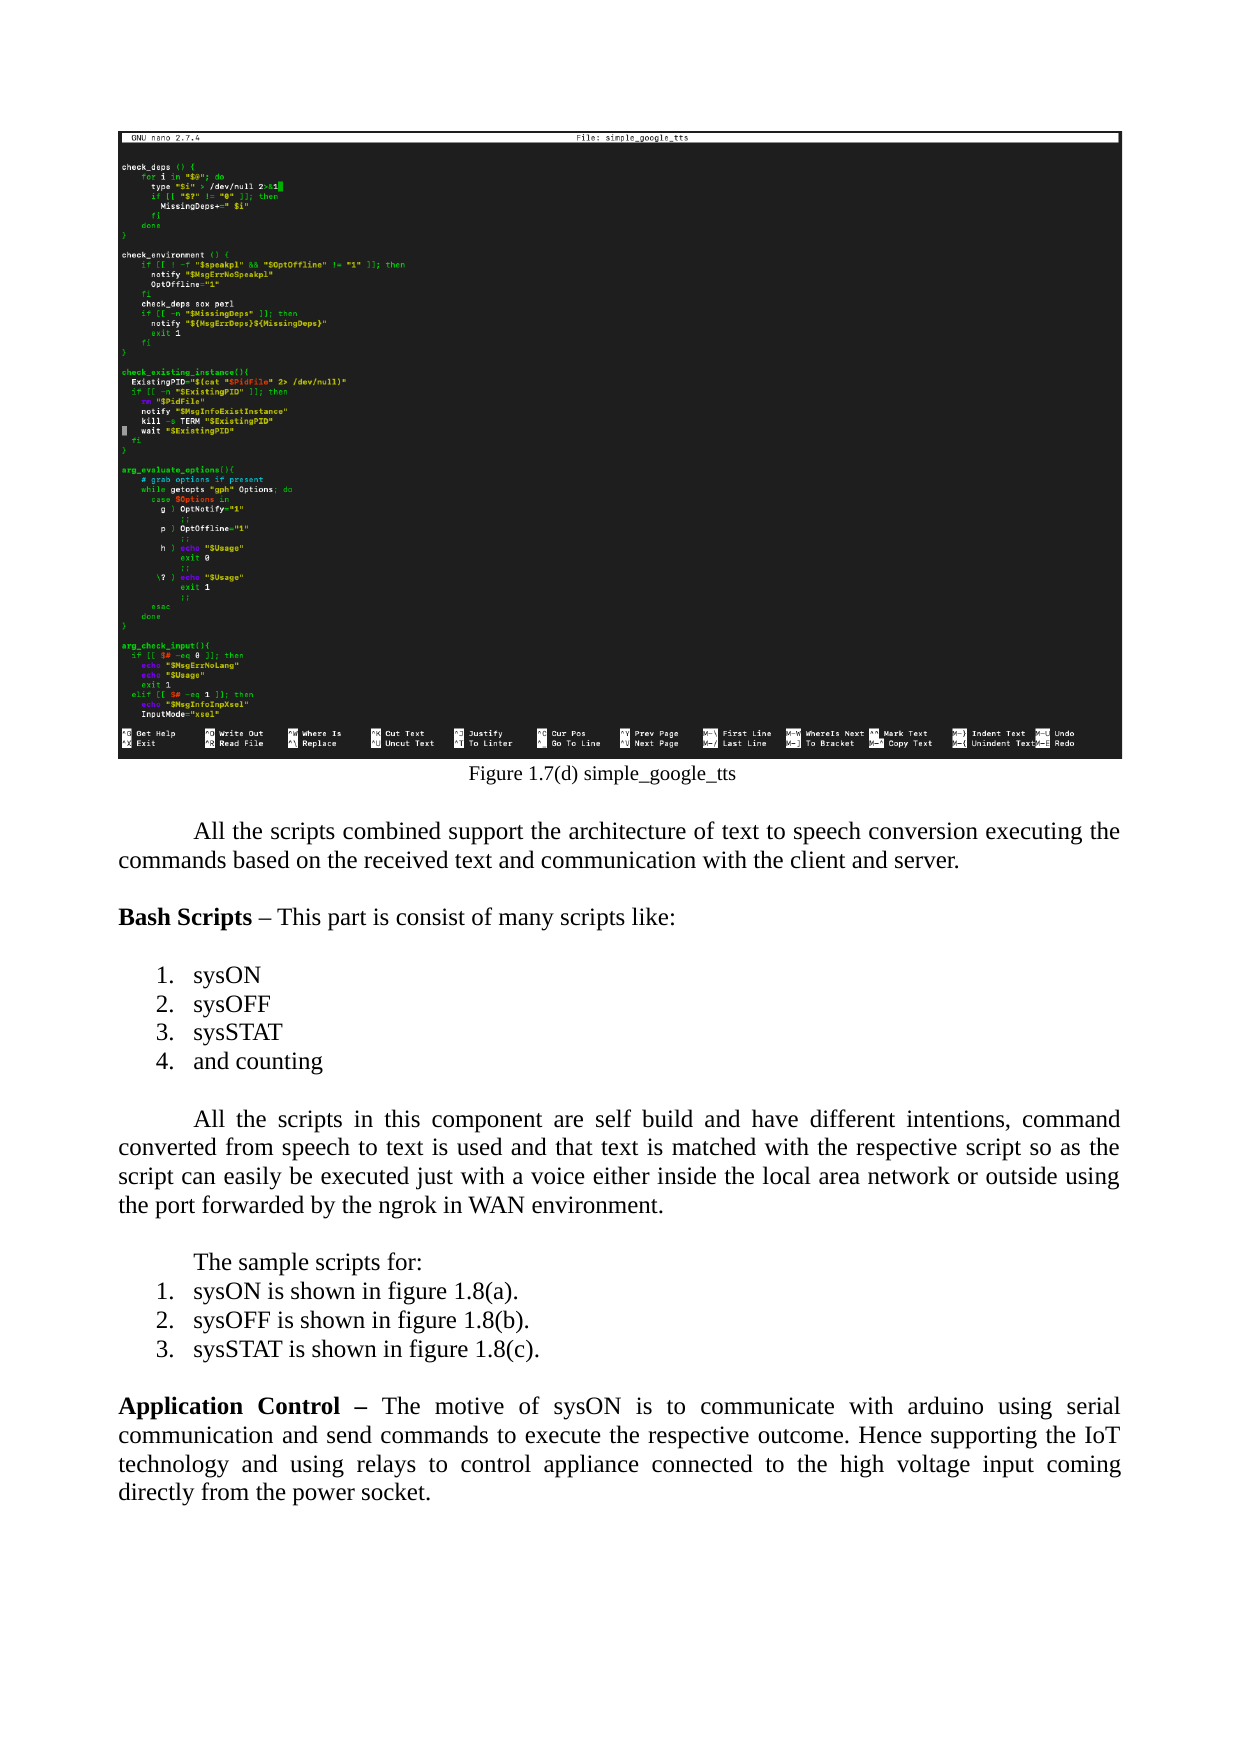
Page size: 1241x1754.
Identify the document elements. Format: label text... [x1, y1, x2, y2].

text All the scripts combined support the architecture of text to speech conversion executing the commands based on the received text and communication with the client and server. [118, 816, 1122, 874]
text The sample scripts for: [118, 1247, 1122, 1276]
picture [118, 131, 1123, 759]
list sysOFF [156, 989, 1122, 1017]
list and counting [156, 1046, 1122, 1075]
text All the scripts in this component are self build and have different intentions, command converted from speech to text is used and that text is matched with the respective script so as the script can easily be executed just with a voice either inside the local area network or outside using the port forwarded by the ngrok in WAN environment. [118, 1104, 1122, 1219]
text Application Control – The motive of sysON is to communicate with arduino using serial communication and send commands to execute the respective outcome. Hence supporting the IoT technology and using relays to control appliance connected to the high voltage input coming directly from the power socket. [118, 1391, 1122, 1506]
list sysON [156, 960, 1122, 989]
list sysSTAT [156, 1017, 1122, 1046]
list sysSTAT is shown in figure 1.8(c). [156, 1334, 1122, 1362]
list sysOFF is shown in figure 1.8(b). [156, 1305, 1122, 1334]
text Bash Scripts – This part is consist of many scripts like: [118, 902, 1122, 931]
list sysON is shown in figure 1.8(a). [156, 1276, 1122, 1305]
